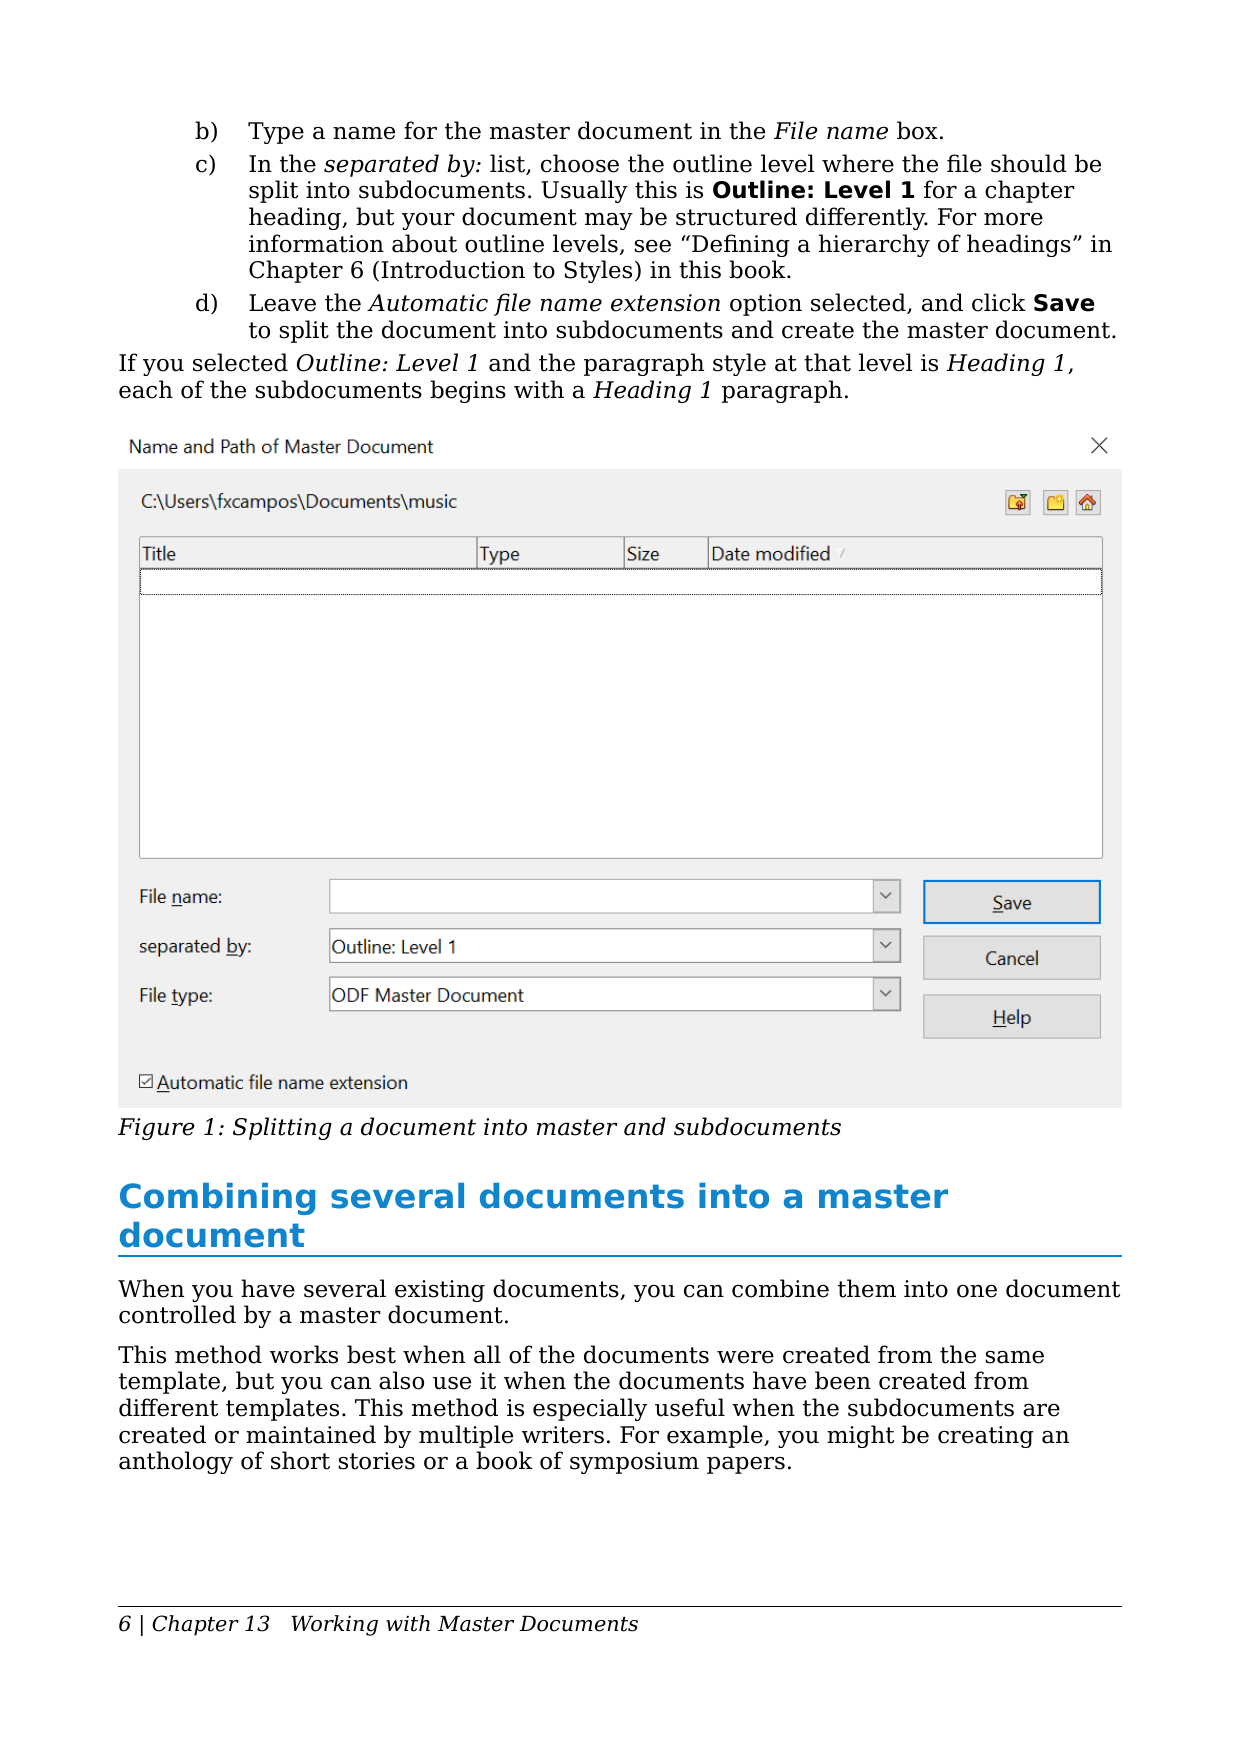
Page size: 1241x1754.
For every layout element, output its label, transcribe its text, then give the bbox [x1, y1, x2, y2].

list Leave the Automatic file name extension option selected, and click Save to split the document into subdocuments and create the master document. [195, 291, 1122, 344]
text Figure 1: Splitting a document into master and subdocuments [118, 1114, 1122, 1141]
picture [118, 428, 1122, 1108]
text This method works best when all of the documents were created from the same template, but you can also use it when the documents have been created from different templates. This method is especially useful when the subdocuments are created or maintained by multiple writers. For example, you might be creating an anthology of short stories or a book of symposium papers. [118, 1342, 1122, 1475]
text When you have several existing documents, you can combine them into one document controlled by a master document. [118, 1276, 1122, 1329]
text If you selected Outline: Level 1 and the paragraph style at that level is Heading 1, each of the subdocuments begins with a Heading 1 paragraph. [118, 350, 1122, 403]
list In the separated by: list, choose the outline level where the file should be split into subdocuments. Usually this is Outline: Level 1 for a chapter heading, but your document may be structured differently. For more information about outline levels, see “Defining a hierarchy of headings” in Chapter 6 (Introduction to Styles) in this book. [195, 151, 1122, 284]
subtitle Combining several documents into a master document [118, 1177, 1122, 1255]
list Type a name for the master document in the File name box. [195, 118, 1122, 145]
